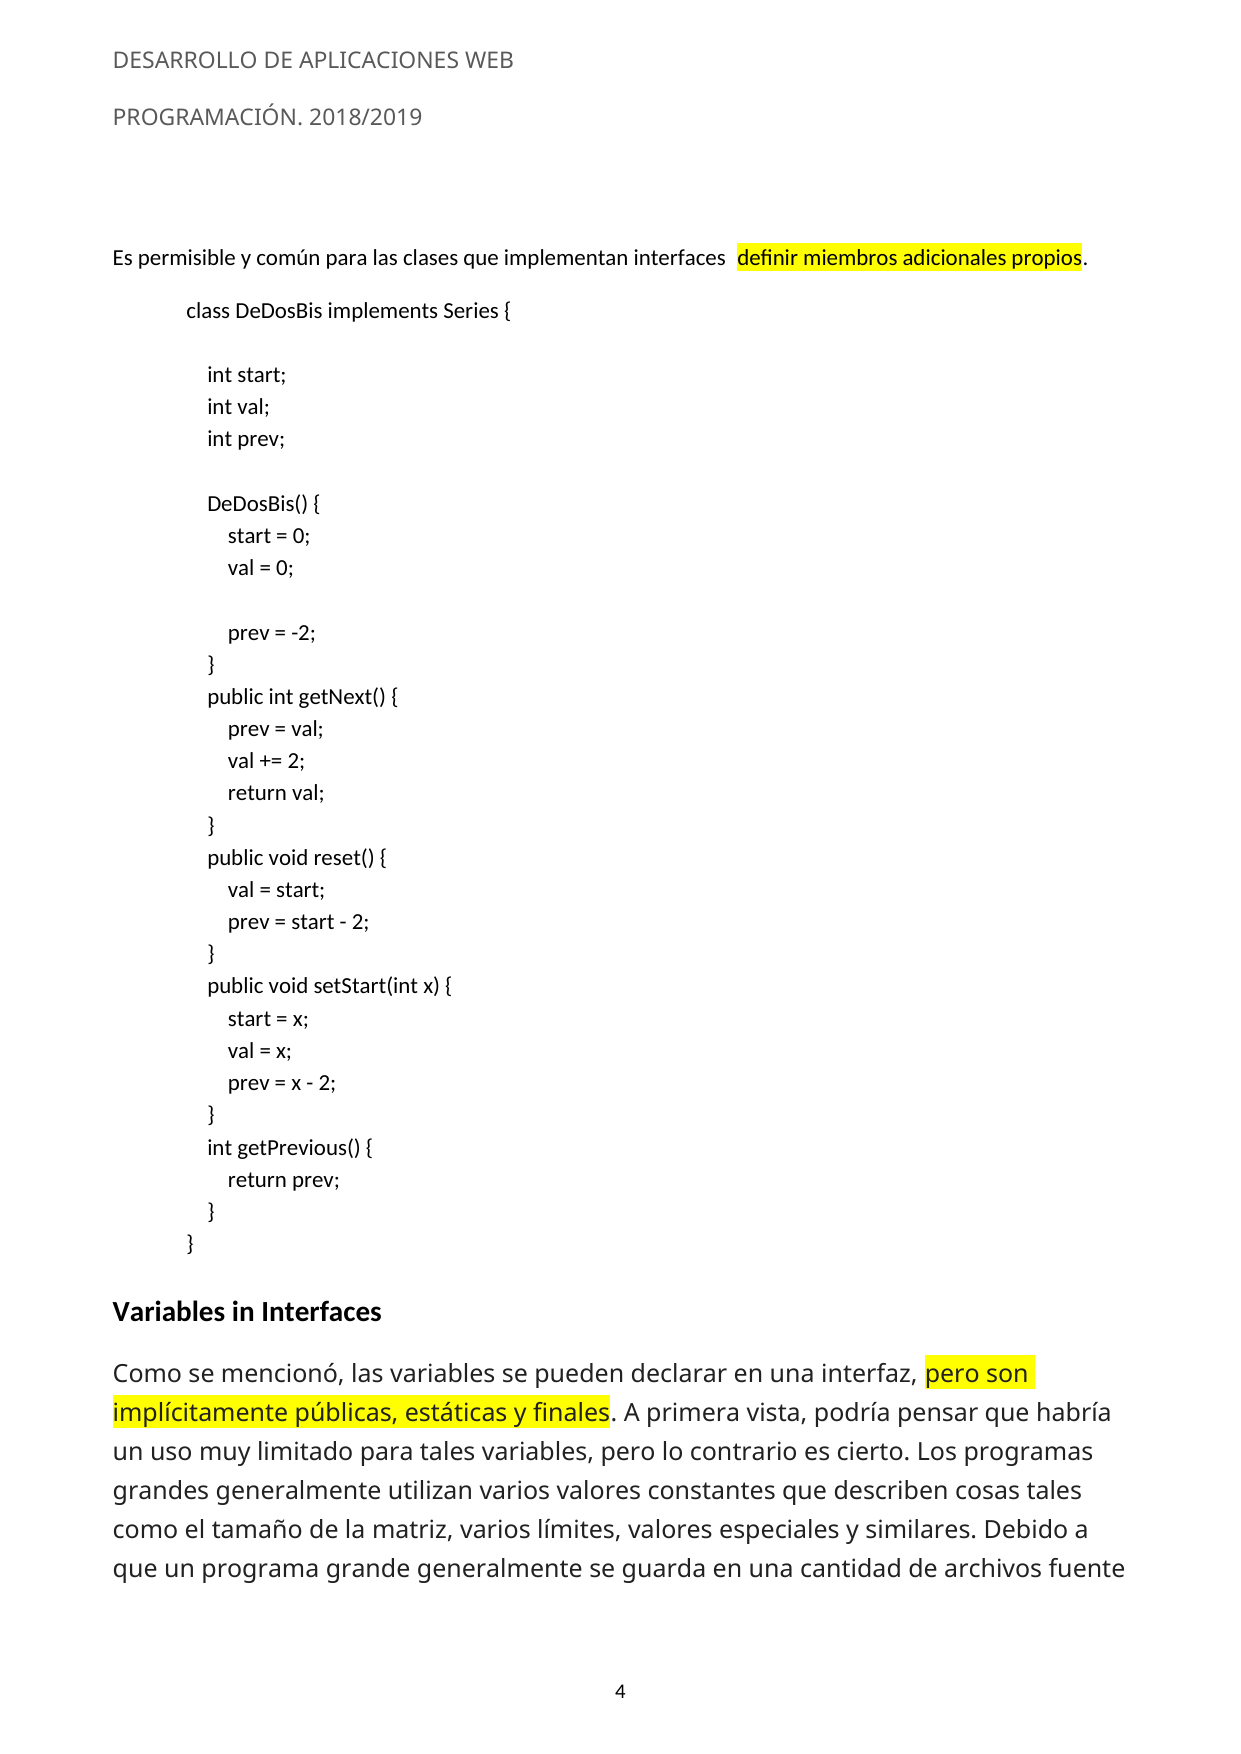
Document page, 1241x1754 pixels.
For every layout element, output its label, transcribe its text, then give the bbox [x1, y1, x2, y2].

text Como se mencionó, las variables se pueden declarar en una interfaz, pero son implícitamente públicas, estáticas y finales. A primera vista, podría pensar que habría un uso muy limitado para tales variables, pero lo contrario es cierto. Los programas grandes generalmente utilizan varios valores constantes que describen cosas tales como el tamaño de la matriz, varios límites, valores especiales y similares. Debido a que un programa grande generalmente se guarda en una cantidad de archivos fuente [112, 1355, 1128, 1585]
text class DeDosBis implements Series { [186, 296, 1128, 324]
text public void setStart(int x) { [186, 972, 1128, 1000]
text val = 0; [186, 553, 1128, 581]
text prev = start - 2; [186, 907, 1128, 935]
text } [186, 1100, 1128, 1128]
text start = x; [186, 1004, 1128, 1032]
text prev = x - 2; [186, 1068, 1128, 1096]
text val += 2; [186, 746, 1128, 774]
text public int getNext() { [186, 682, 1128, 710]
text prev = -2; [186, 618, 1128, 646]
text DeDosBis() { [186, 489, 1128, 517]
text return val; [186, 778, 1128, 807]
text public void reset() { [186, 843, 1128, 871]
text } [186, 811, 1128, 839]
text } [186, 939, 1128, 967]
text prev = val; [186, 714, 1128, 742]
text val = x; [186, 1036, 1128, 1064]
text return prev; [186, 1165, 1128, 1193]
text start = 0; [186, 521, 1128, 549]
text } [186, 1197, 1128, 1225]
text Variables in Interfaces [112, 1293, 1128, 1329]
text int start; [186, 360, 1128, 388]
text int prev; [186, 424, 1128, 452]
text } [186, 1229, 1128, 1257]
text Es permisible y común para las clases que implementan interfaces definir miembros adicionales propios. [112, 243, 1128, 271]
text } [186, 650, 1128, 678]
text int val; [186, 392, 1128, 420]
text int getPrevious() { [186, 1133, 1128, 1161]
text val = start; [186, 875, 1128, 903]
